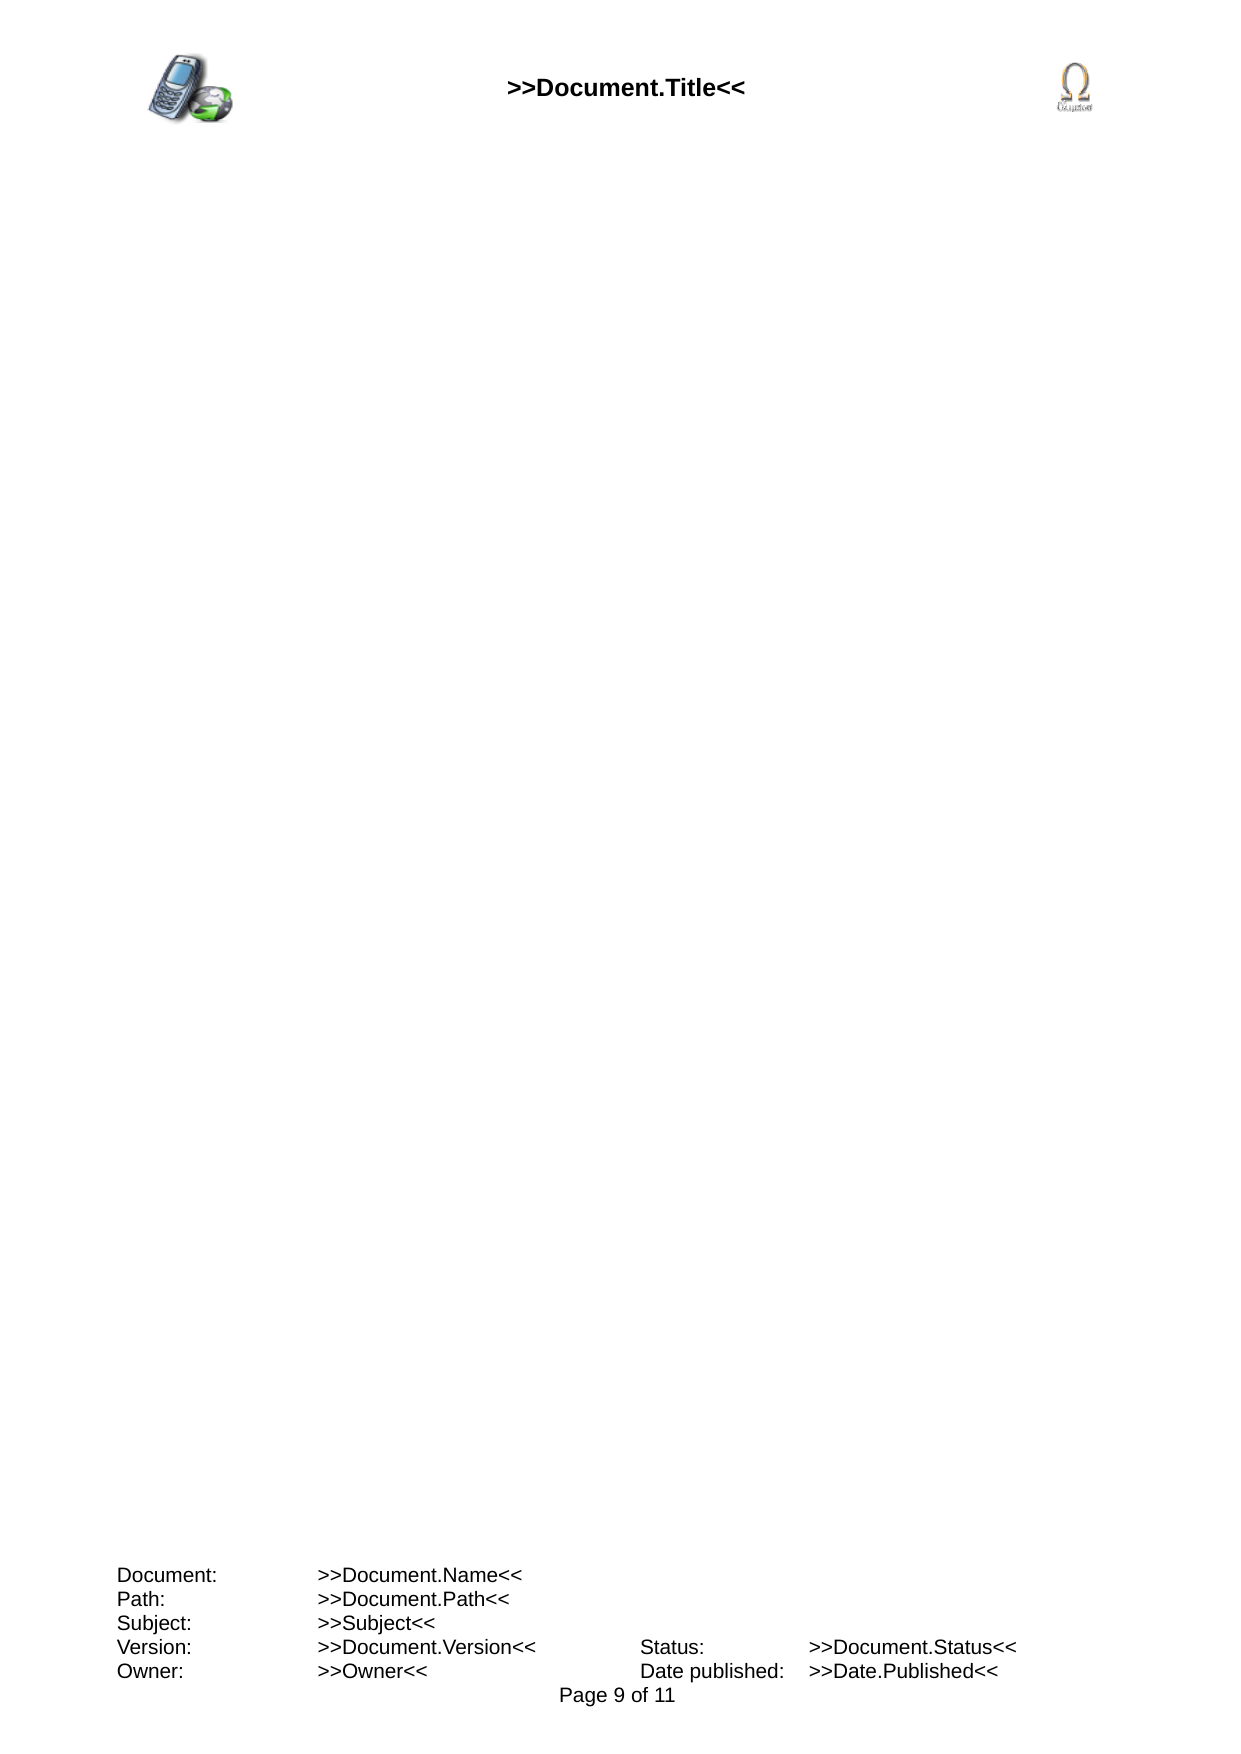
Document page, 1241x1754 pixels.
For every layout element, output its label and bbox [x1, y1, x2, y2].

picture [1056, 62, 1093, 114]
picture [145, 53, 233, 125]
